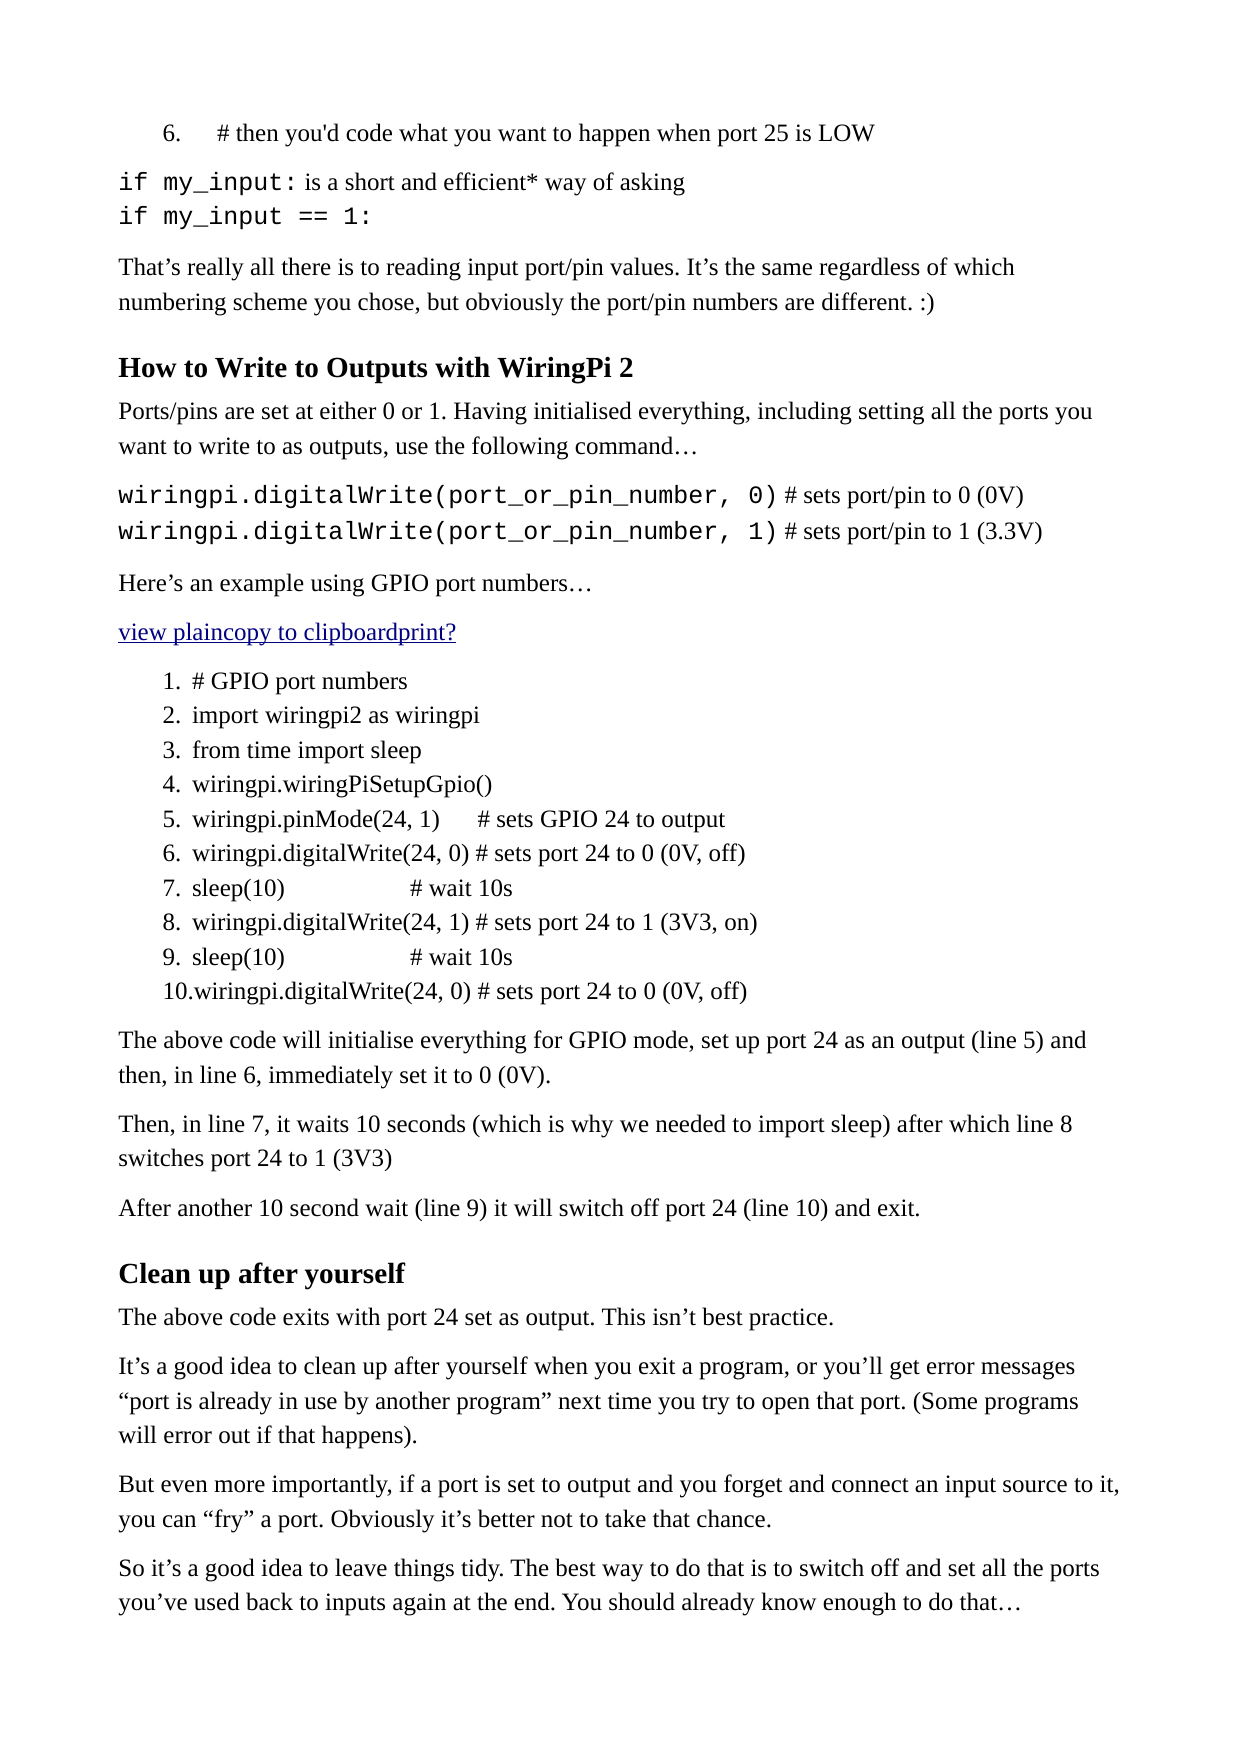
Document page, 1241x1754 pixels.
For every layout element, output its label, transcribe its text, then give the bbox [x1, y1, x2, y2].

list wiringpi.digitalWrite(24, 0) # sets port 24 to 0 (0V, off) [162, 838, 1122, 867]
list sleep(10) # wait 10s [162, 942, 1122, 971]
list # GPIO port numbers [162, 666, 1122, 695]
list wiringpi.digitalWrite(24, 1) # sets port 24 to 1 (3V3, on) [162, 907, 1122, 936]
text After another 10 second wait (line 9) it will switch off port 24 (line 10) and exit. [118, 1193, 1122, 1221]
text But even more importantly, if a port is set to output and you forget and connect an input source to it, you can “fry” a port. Obviously it’s better not to take that chance. [118, 1469, 1122, 1533]
text wiringpi.digitalWrite(port_or_pin_number, 0) # sets port/pin to 0 (0V) wiringpi.digitalWrite(port_or_pin_number, 1) # sets port/pin to 1 (3.3V) [118, 480, 1122, 547]
list from time import sleep [162, 735, 1122, 764]
list import wiringpi2 as wiringpi [162, 701, 1122, 729]
subtitle How to Write to Outputs with WiringPi 2 [118, 350, 1122, 384]
list sleep(10) # wait 10s [162, 873, 1122, 902]
text So it’s a good idea to leave things tidy. The best way to do that is to switch off and set all the ports you’ve used back to inputs again at the end. You should already know enough to do that… [118, 1553, 1122, 1616]
list wiringpi.wiringPiSetupGpio() [162, 769, 1122, 798]
text That’s really all there is to reading input port/pin values. It’s the same regardless of which numbering scheme you chose, but obviously the port/pin numbers are different. :) [118, 252, 1122, 315]
text Then, in line 7, it waits 10 seconds (which is why we needed to import sleep) after which line 8 switches port 24 to 1 (3V3) [118, 1109, 1122, 1172]
list # then you'd code what you want to happen when port 25 is LOW [162, 118, 1122, 147]
list wiringpi.digitalWrite(24, 0) # sets port 24 to 0 (0V, off) [162, 976, 1122, 1005]
text Ports/pins are set at either 0 or 1. Having initialised everything, including setting all the ports you want to write to as outputs, use the following command… [118, 396, 1122, 459]
text It’s a good idea to clean up after yourself when you exit a program, or you’ll get error messages “port is already in use by another program” next time you try to open that port. (Some programs will error out if that happens). [118, 1351, 1122, 1449]
text view plaincopy to clipboardprint? [118, 617, 1122, 646]
text if my_input: is a short and efficient* way of asking if my_input == 1: [118, 167, 1122, 232]
text Here’s an example using GPIO port numbers… [118, 568, 1122, 597]
text The above code will initialise everything for GPIO mode, set up port 24 as an output (line 5) and then, in line 6, immediately set it to 0 (0V). [118, 1026, 1122, 1089]
subtitle Clean up after yourself [118, 1256, 1122, 1290]
text The above code exits with port 24 set as output. This isn’t best practice. [118, 1302, 1122, 1331]
list wiringpi.pinMode(24, 1) # sets GPIO 24 to output [162, 804, 1122, 833]
